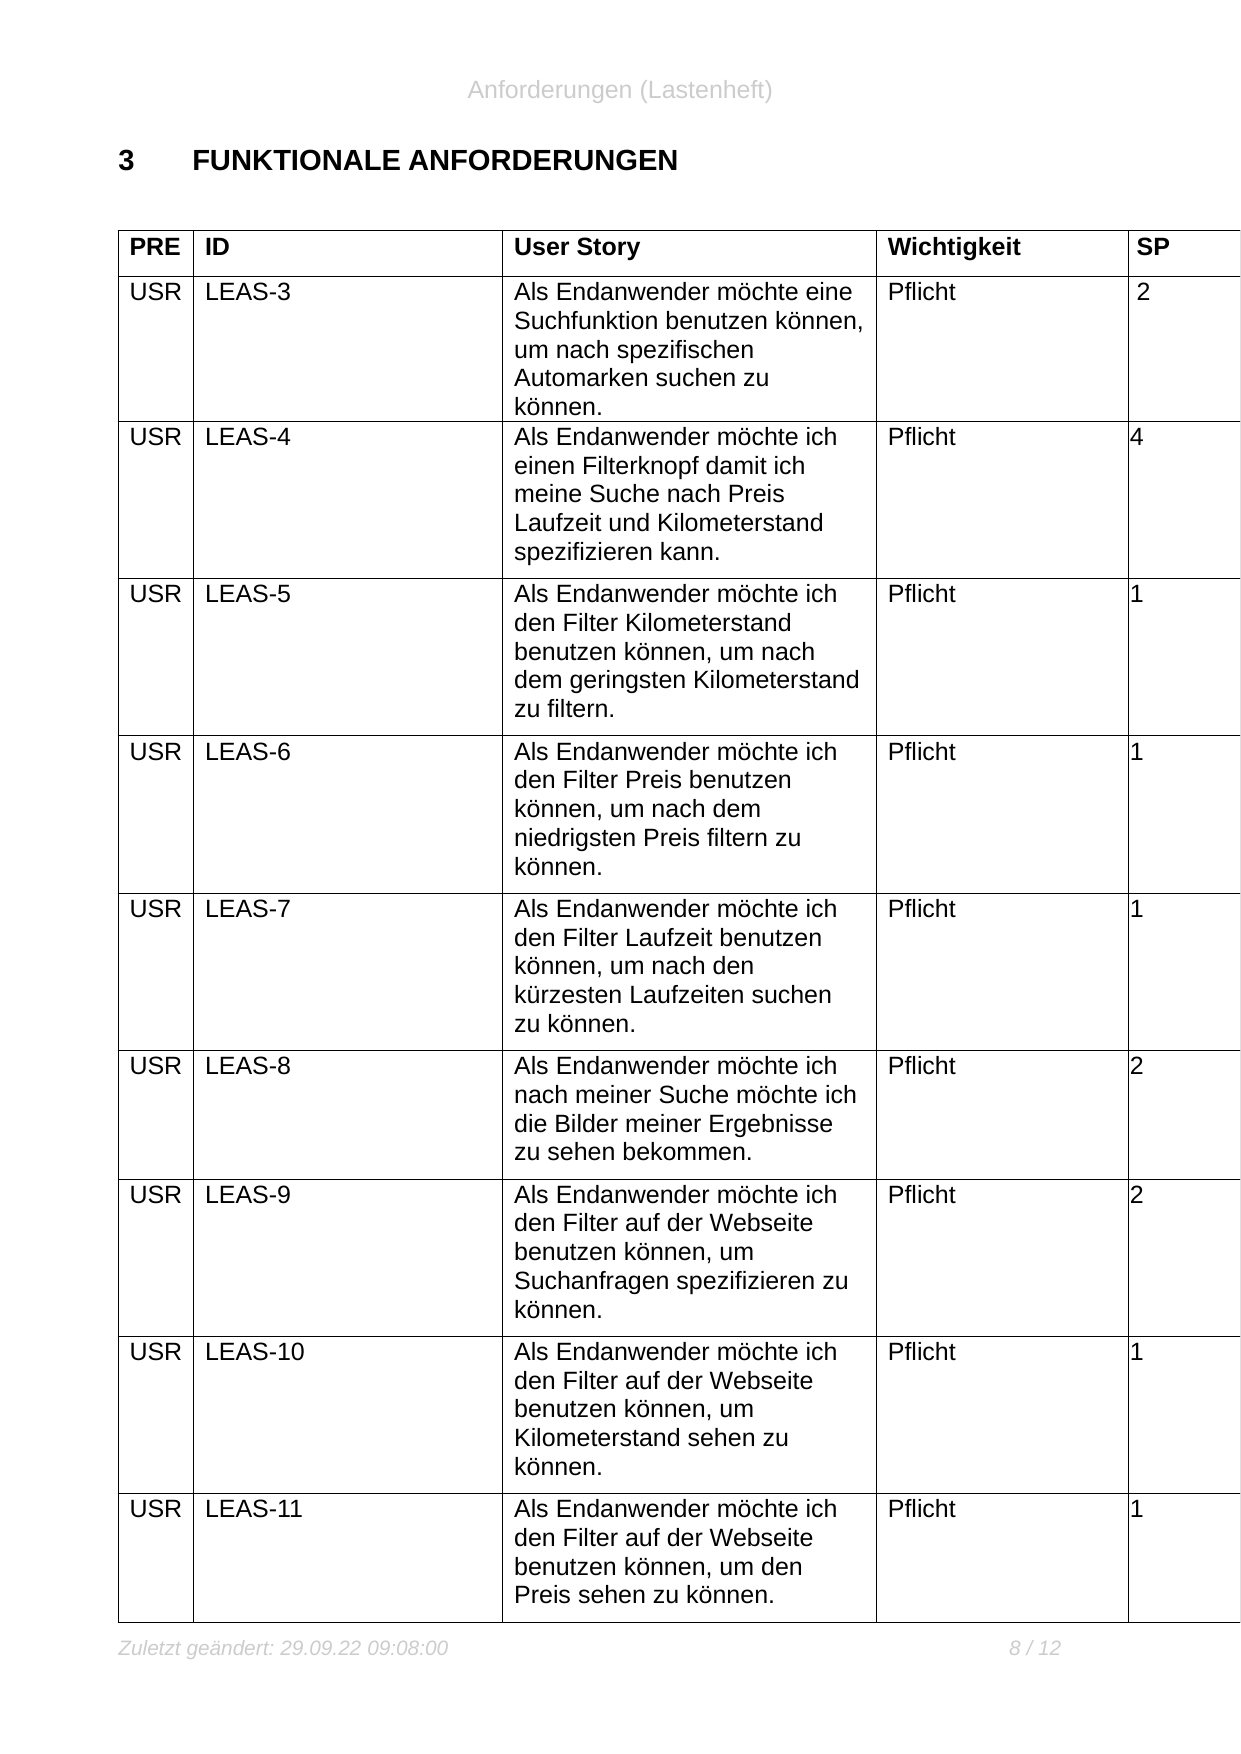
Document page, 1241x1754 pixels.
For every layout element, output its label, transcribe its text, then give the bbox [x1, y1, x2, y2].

table_cell 4 [1129, 422, 1240, 578]
table_cell 1 [1129, 894, 1240, 1050]
table_cell Als Endanwender möchte ich den Filter Laufzeit benutzen können, um nach den kürzesten Laufzeiten suchen zu können. [503, 894, 876, 1050]
table_cell LEAS-8 [194, 1051, 502, 1178]
table_cell LEAS-7 [194, 894, 502, 1050]
table_cell USR [119, 736, 193, 893]
table_cell LEAS-5 [194, 579, 502, 735]
table_cell Pflicht [877, 422, 1128, 578]
table_header SP [1129, 231, 1240, 276]
table_header PRE [119, 231, 193, 276]
table_cell 1 [1129, 736, 1240, 893]
table_cell LEAS-11 [194, 1494, 502, 1622]
table_cell 2 [1129, 1180, 1240, 1336]
table_cell Pflicht [877, 579, 1128, 735]
table_cell 2 [1129, 1051, 1240, 1178]
table_cell 1 [1129, 1337, 1240, 1493]
table_cell USR [119, 1494, 193, 1622]
table_cell Als Endanwender möchte ich einen Filterknopf damit ich meine Suche nach Preis Laufzeit und Kilometerstand spezifizieren kann. [503, 422, 876, 578]
table_cell Als Endanwender möchte ich nach meiner Suche möchte ich die Bilder meiner Ergebnisse zu sehen bekommen. [503, 1051, 876, 1178]
table_cell USR [119, 277, 193, 421]
table_cell LEAS-3 [194, 277, 502, 421]
table_cell USR [119, 894, 193, 1050]
table_cell Als Endanwender möchte ich den Filter Kilometerstand benutzen können, um nach dem geringsten Kilometerstand zu filtern. [503, 579, 876, 735]
table_header ID [194, 231, 502, 276]
table_cell Pflicht [877, 1494, 1128, 1622]
table_cell Als Endanwender möchte ich den Filter auf der Webseite benutzen können, um den Preis sehen zu können. [503, 1494, 876, 1622]
table_header Wichtigkeit [877, 231, 1128, 276]
table_cell LEAS-9 [194, 1180, 502, 1336]
table_cell Pflicht [877, 894, 1128, 1050]
table_cell 1 [1129, 1494, 1240, 1622]
table_cell USR [119, 1337, 193, 1493]
subtitle Funktionale Anforderungen [118, 143, 1122, 177]
table_header User Story [503, 231, 876, 276]
table_cell Als Endanwender möchte eine Suchfunktion benutzen können, um nach spezifischen Automarken suchen zu können. [503, 277, 876, 421]
table_cell USR [119, 422, 193, 578]
table_cell Pflicht [877, 1051, 1128, 1178]
table_cell LEAS-6 [194, 736, 502, 893]
table_cell 1 [1129, 579, 1240, 735]
table_cell Pflicht [877, 1180, 1128, 1336]
table_cell USR [119, 1180, 193, 1336]
table_cell LEAS-10 [194, 1337, 502, 1493]
table_cell Pflicht [877, 277, 1128, 421]
table_cell USR [119, 1051, 193, 1178]
table_cell Als Endanwender möchte ich den Filter auf der Webseite benutzen können, um Suchanfragen spezifizieren zu können. [503, 1180, 876, 1336]
table_cell 2 [1129, 277, 1240, 421]
table_cell Als Endanwender möchte ich den Filter Preis benutzen können, um nach dem niedrigsten Preis filtern zu können. [503, 736, 876, 893]
table_cell LEAS-4 [194, 422, 502, 578]
table_cell Pflicht [877, 1337, 1128, 1493]
table_cell Pflicht [877, 736, 1128, 893]
table_cell Als Endanwender möchte ich den Filter auf der Webseite benutzen können, um Kilometerstand sehen zu können. [503, 1337, 876, 1493]
table_cell USR [119, 579, 193, 735]
